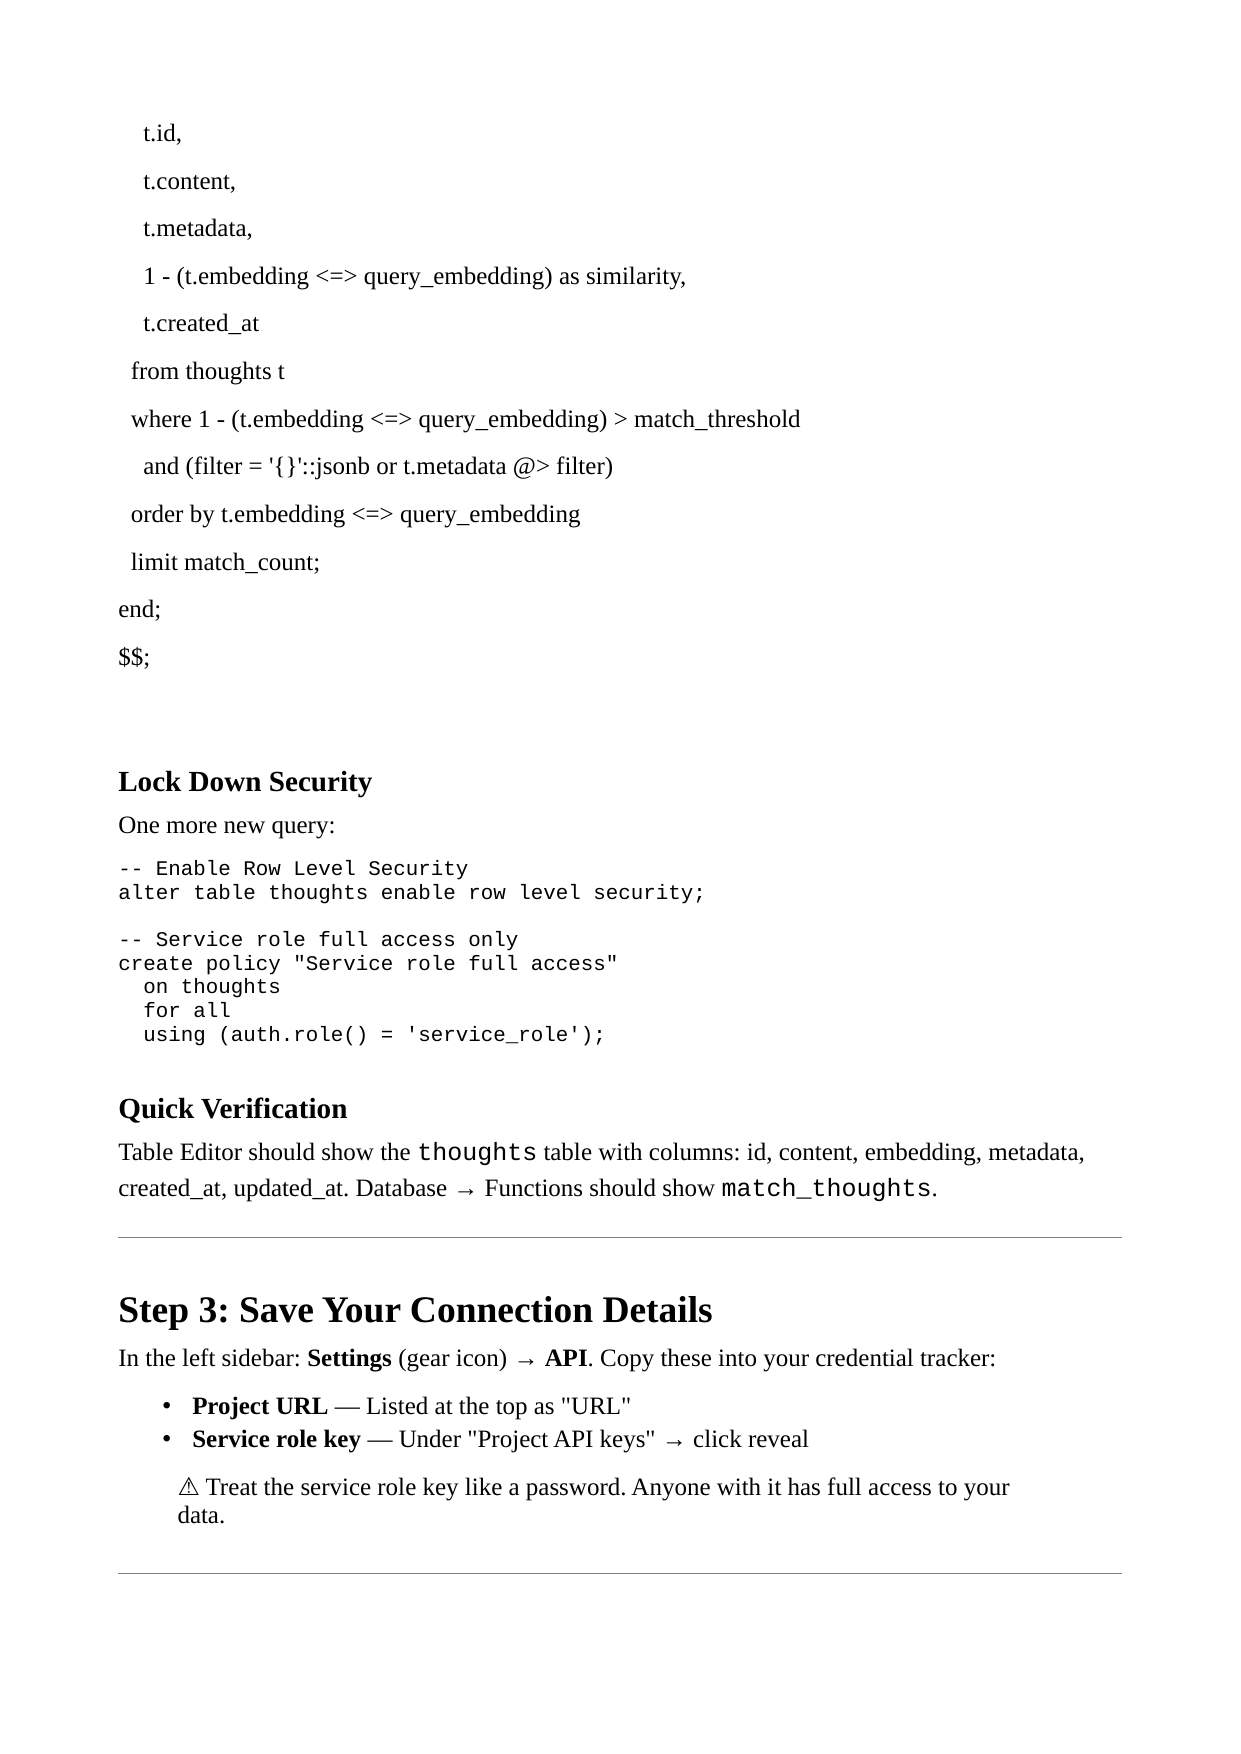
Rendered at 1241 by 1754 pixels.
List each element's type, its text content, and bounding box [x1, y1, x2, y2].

text -- Enable Row Level Security [118, 858, 1122, 882]
text end; [118, 594, 1122, 623]
text 1 - (t.embedding <=> query_embedding) as similarity, [118, 261, 1122, 290]
text using (auth.role() = 'service_role'); [118, 1024, 1122, 1047]
text order by t.embedding <=> query_embedding [118, 499, 1122, 528]
text $$; [118, 642, 1122, 671]
text limit match_count; [118, 547, 1122, 575]
text ⚠️ Treat the service role key like a password. Anyone with it has full access to your data. [177, 1472, 1063, 1529]
list Service role key — Under "Project API keys" → click reveal [162, 1424, 1122, 1453]
text One more new query: [118, 811, 1122, 839]
text t.created_at [118, 308, 1122, 337]
text t.metadata, [118, 213, 1122, 242]
text -- Service role full access only [118, 929, 1122, 953]
subtitle Quick Verification [118, 1091, 1122, 1125]
text for all [118, 1000, 1122, 1024]
text from thoughts t [118, 356, 1122, 385]
text t.content, [118, 166, 1122, 194]
text where 1 - (t.embedding <=> query_embedding) > match_threshold [118, 404, 1122, 432]
text Table Editor should show the thoughts table with columns: id, content, embedding, metadata, created_at, updated_at. Database → Functions should show match_thoughts. [118, 1137, 1122, 1203]
text In the left sidebar: Settings (gear icon) → API. Copy these into your credential tracker: [118, 1343, 1122, 1372]
text on thoughts [118, 976, 1122, 1000]
subtitle Step 3: Save Your Connection Details [118, 1288, 1122, 1331]
list Project URL — Listed at the top as "URL" [162, 1391, 1122, 1420]
subtitle Lock Down Security [118, 764, 1122, 798]
text and (filter = '{}'::jsonb or t.metadata @> filter) [118, 451, 1122, 480]
text create policy "Service role full access" [118, 953, 1122, 976]
text alter table thoughts enable row level security; [118, 882, 1122, 906]
text t.id, [118, 118, 1122, 147]
